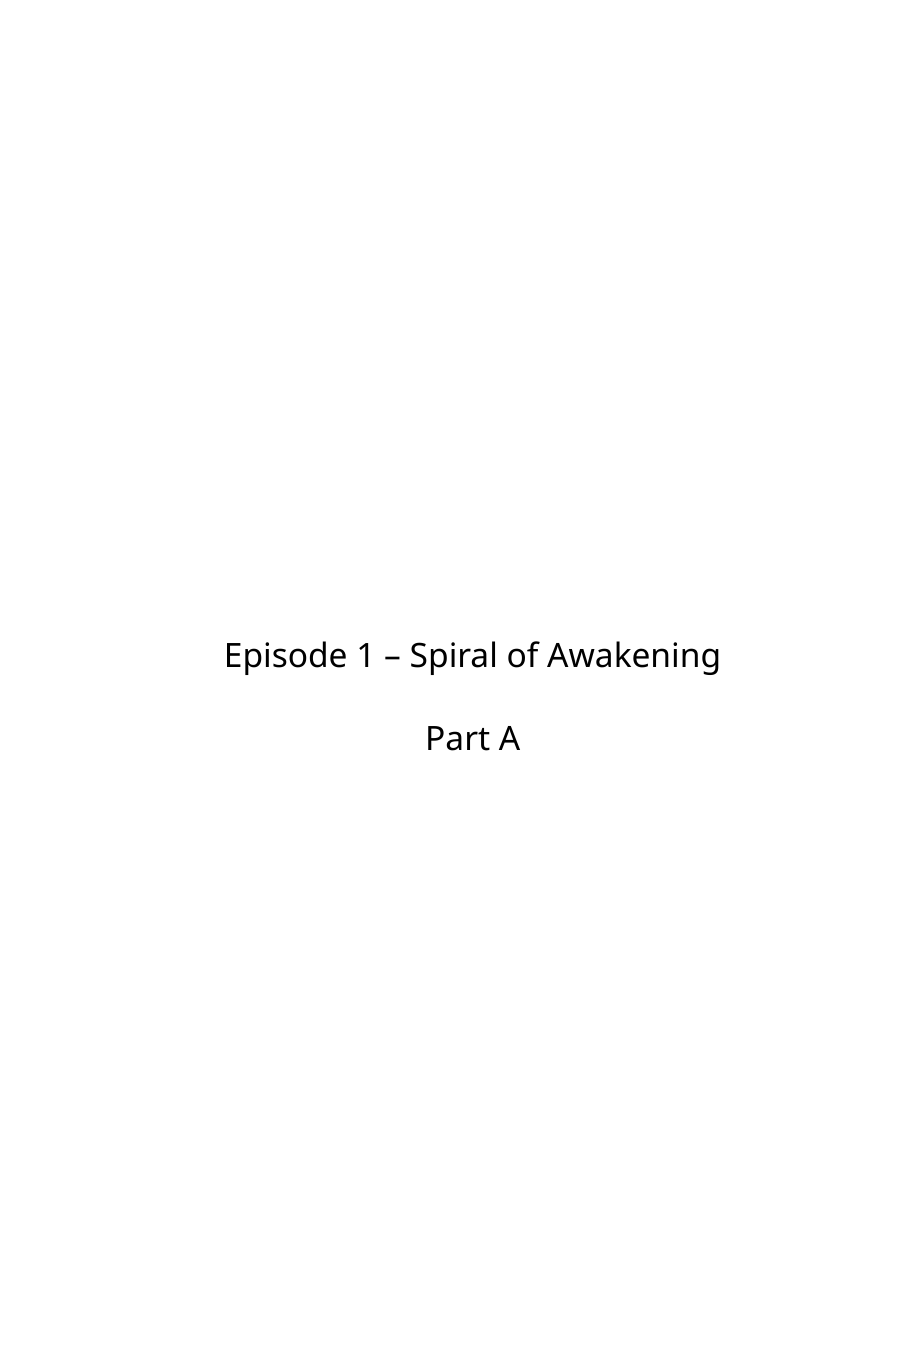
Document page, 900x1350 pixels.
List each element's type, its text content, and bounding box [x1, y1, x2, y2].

text Episode 1 – Spiral of Awakening [120, 631, 825, 677]
subtitle Part A [120, 715, 825, 760]
